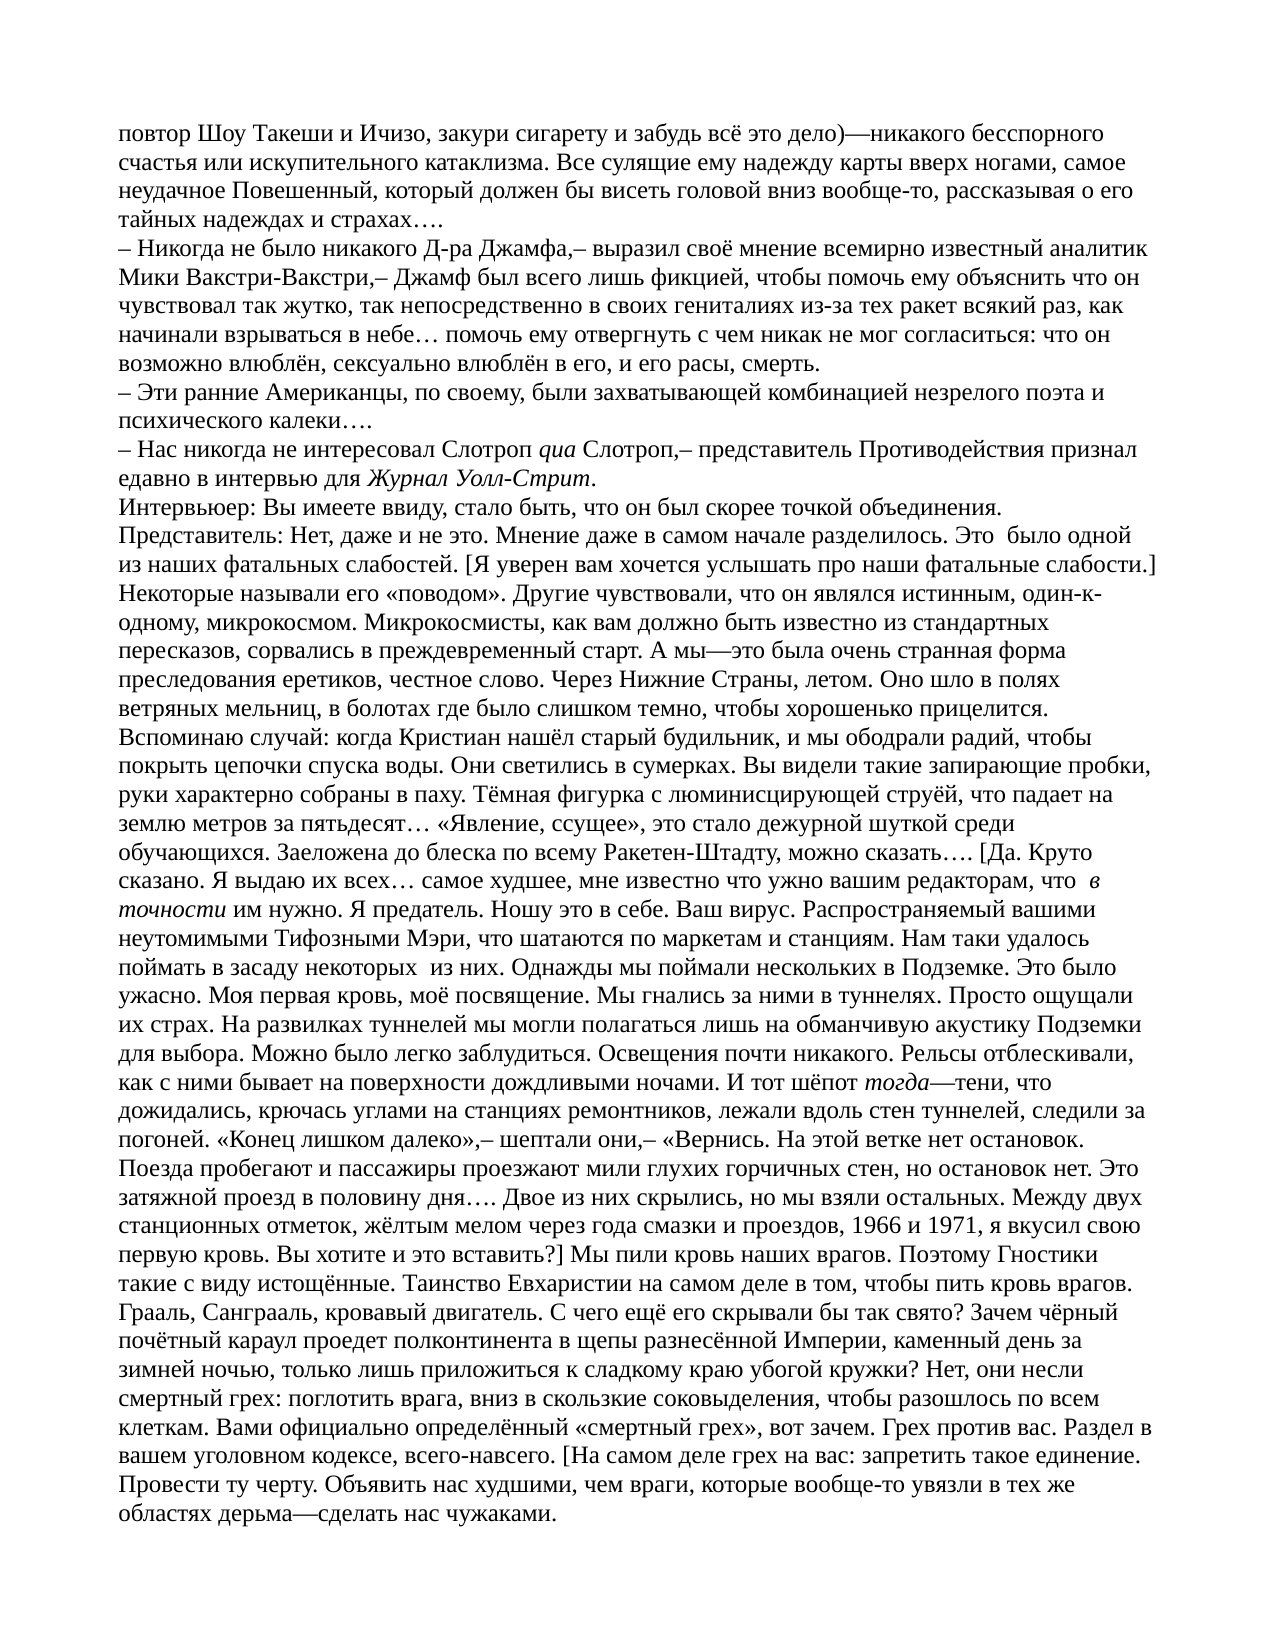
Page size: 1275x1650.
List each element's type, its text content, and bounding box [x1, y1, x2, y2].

text повтор Шоу Такеши и Ичизо, закури сигарету и забудь всё это дело)—никакого бесспорного счастья или искупительного катаклизма. Все сулящие ему надежду карты вверх ногами, самое неудачное Повешенный, который должен бы висеть головой вниз вообще-то, рассказывая о его тайных надеждах и страхах…. [118, 118, 1157, 233]
text – Никогда не было никакого Д-ра Джамфа,– выразил своё мнение всемирно известный аналитик Мики Вакстри-Вакстри,– Джамф был всего лишь фикцией, чтобы помочь ему объяснить что он чувствовал так жутко, так непосредственно в своих гениталиях из-за тех ракет всякий раз, как начинали взрываться в небе… помочь ему отвергнуть с чем никак не мог согласиться: что он возможно влюблён, сексуально влюблён в его, и его расы, смерть. [118, 233, 1157, 377]
text – Нас никогда не интересовал Слотроп qua Слотроп,– представитель Противодействия признал едавно в интервью для Журнал Уолл-Стрит. [118, 434, 1157, 492]
text Представитель: Нет, даже и не это. Мнение даже в самом начале разделилось. Это было одной из наших фатальных слабостей. [Я уверен вам хочется услышать про наши фатальные слабости.] Некоторые называли его «поводом». Другие чувствовали, что он являлся истинным, один-к-одному, микрокосмом. Микрокосмисты, как вам должно быть известно из стандартных пересказов, сорвались в преждевременный старт. А мы—это была очень странная форма преследования еретиков, честное слово. Через Нижние Страны, летом. Оно шло в полях ветряных мельниц, в болотах где было слишком темно, чтобы хорошенько прицелится. Вспоминаю случай: когда Кристиан нашёл старый будильник, и мы ободрали радий, чтобы покрыть цепочки спуска воды. Они светились в сумерках. Вы видели такие запирающие пробки, руки характерно собраны в паху. Тёмная фигурка с люминисцирующей струёй, что падает на землю метров за пятьдесят… «Явление, ссущее», это стало дежурной шуткой среди обучающихся. Заеложена до блеска по всему Ракетен-Штадту, можно сказать…. [Да. Круто сказано. Я выдаю их всех… самое худшее, мне известно что ужно вашим редакторам, что в точности им нужно. Я предатель. Ношу это в себе. Ваш вирус. Распространяемый вашими неутомимыми Тифозными Мэри, что шатаются по маркетам и станциям. Нам таки удалось поймать в засаду некоторых из них. Однажды мы поймали нескольких в Подземке. Это было ужасно. Моя первая кровь, моё посвящение. Мы гнались за ними в туннелях. Просто ощущали их страх. На развилках туннелей мы могли полагаться лишь на обманчивую акустику Подземки для выбора. Можно было легко заблудиться. Освещения почти никакого. Рельсы отблескивали, как с ними бывает на поверхности дождливыми ночами. И тот шёпот тогда—тени, что дожидались, крючась углами на станциях ремонтников, лежали вдоль стен туннелей, следили за погоней. «Конец лишком далеко»,– шептали они,– «Вернись. На этой ветке нет остановок. Поезда пробегают и пассажиры проезжают мили глухих горчичных стен, но остановок нет. Это затяжной проезд в половину дня…. Двое из них скрылись, но мы взяли остальных. Между двух станционных отметок, жёлтым мелом через года смазки и проездов, 1966 и 1971, я вкусил свою первую кровь. Вы хотите и это вставить?] Мы пили кровь наших врагов. Поэтому Гностики такие с виду истощённые. Таинство Евхаристии на самом деле в том, чтобы пить кровь врагов. Грааль, Санграаль, кровавый двигатель. С чего ещё его скрывали бы так свято? Зачем чёрный почётный караул проедет полконтинента в щепы разнесённой Империи, каменный день за зимней ночью, только лишь приложиться к сладкому краю убогой кружки? Нет, они несли смертный грех: поглотить врага, вниз в скользкие соковыделения, чтобы разошлось по всем клеткам. Вами официально определённый «смертный грех», вот зачем. Грех против вас. Раздел в вашем уголовном кодексе, всего-навсего. [На самом деле грех на вас: запретить такое единение. Провести ту черту. Объявить нас худшими, чем враги, которые вообще-то увязли в тех же областях дерьма—сделать нас чужаками. [118, 521, 1157, 1527]
text Интервьюер: Вы имеете ввиду, стало быть, что он был скорее точкой объединения. [118, 492, 1157, 521]
text – Эти ранние Американцы, по своему, были захватывающей комбинацией незрелого поэта и психического калеки…. [118, 377, 1157, 434]
